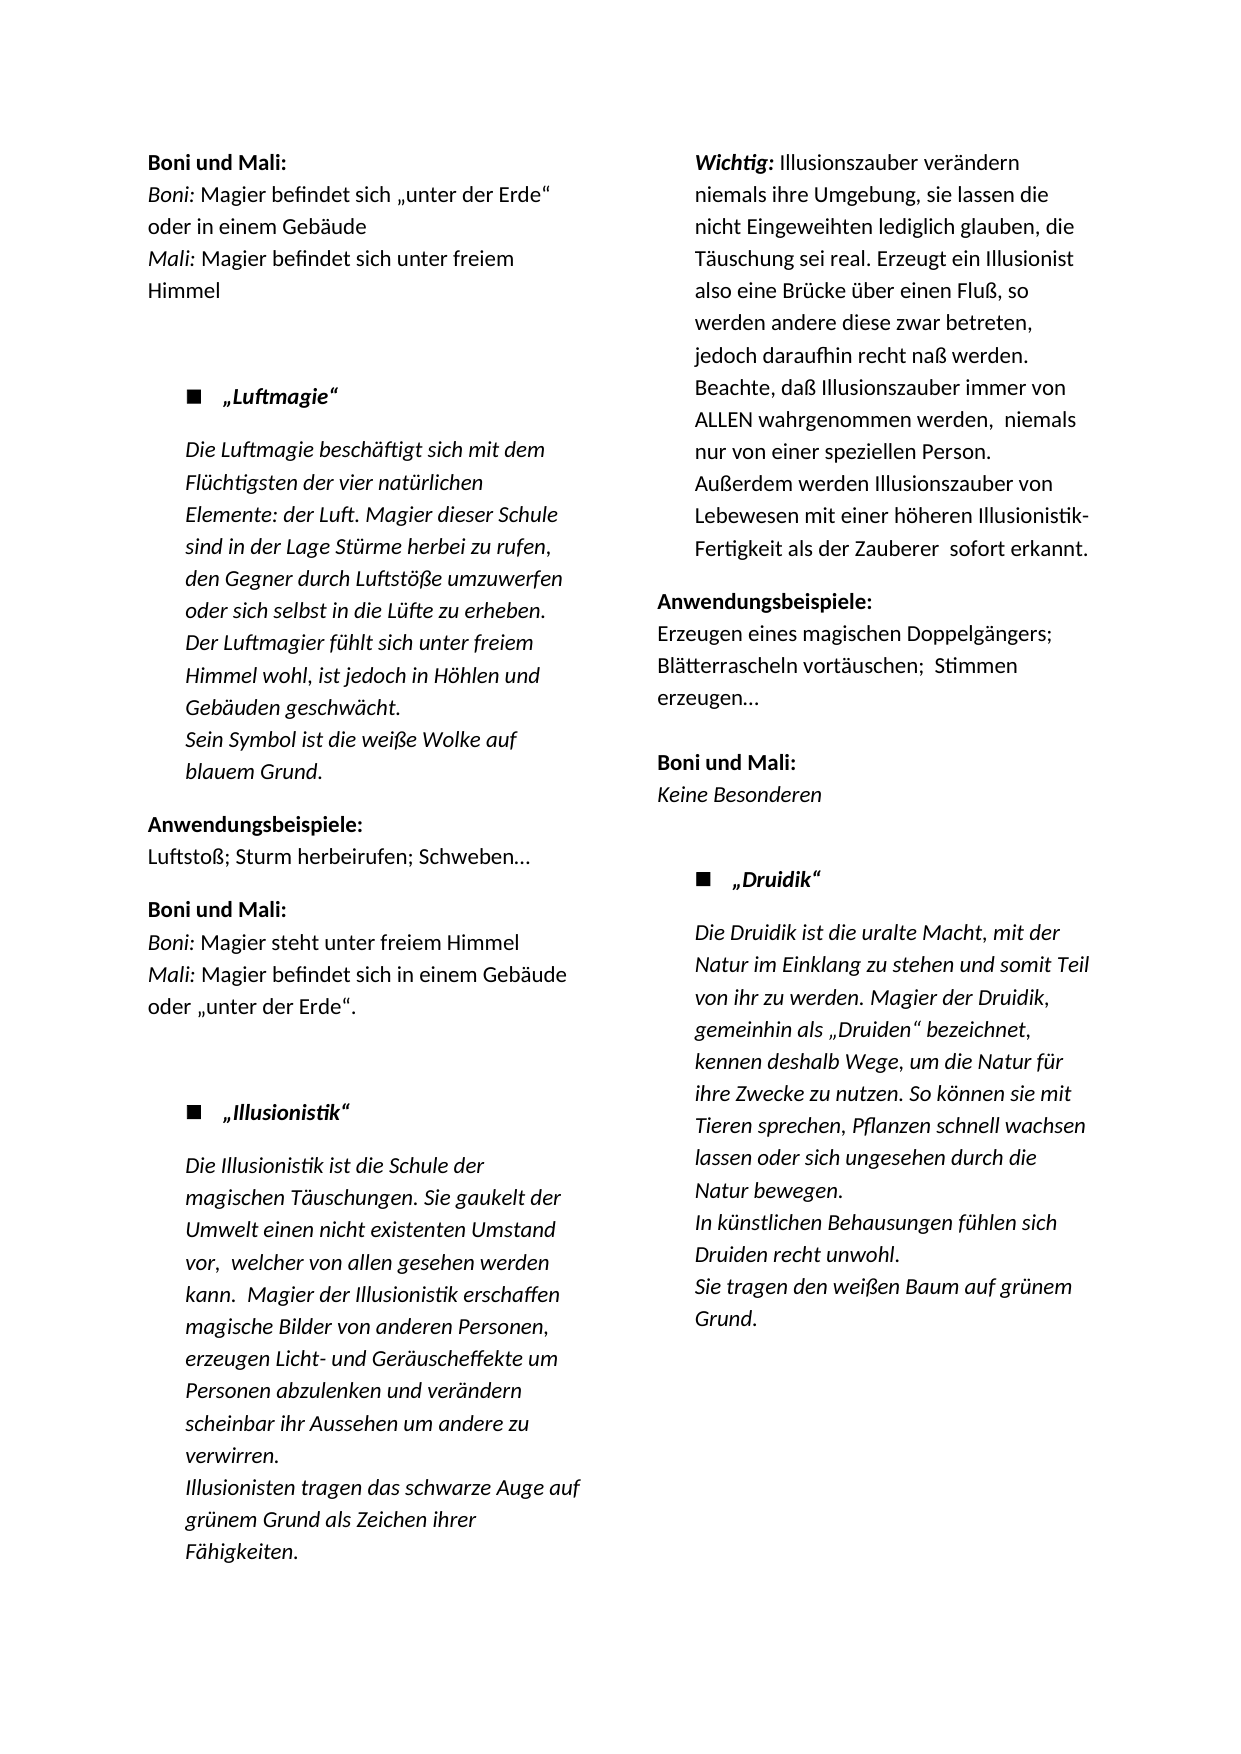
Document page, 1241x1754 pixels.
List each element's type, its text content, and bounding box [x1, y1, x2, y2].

text Boni und Mali: Boni: Magier steht unter freiem Himmel Mali: Magier befindet sich in einem Gebäude oder „unter der Erde“. [148, 896, 583, 1020]
text Die Illusionistik ist die Schule der magischen Täuschungen. Sie gaukelt der Umwelt einen nicht existenten Umstand vor, welcher von allen gesehen werden kann. Magier der Illusionistik erschaffen magische Bilder von anderen Personen, erzeugen Licht- und Geräuscheffekte um Personen abzulenken und verändern scheinbar ihr Aussehen um andere zu verwirren. Illusionisten tragen das schwarze Auge auf grünem Grund als Zeichen ihrer Fähigkeiten. [185, 1151, 583, 1565]
text Die Druidik ist die uralte Macht, mit der Natur im Einklang zu stehen und somit Teil von ihr zu werden. Magier der Druidik, gemeinhin als „Druiden“ bezeichnet, kennen deshalb Wege, um die Natur für ihre Zwecke zu nutzen. So können sie mit Tieren sprechen, Pflanzen schnell wachsen lassen oder sich ungesehen durch die Natur bewegen. In künstlichen Behausungen fühlen sich Druiden recht unwohl. Sie tragen den weißen Baum auf grünem Grund. [694, 918, 1093, 1429]
text Anwendungsbeispiele: Luftstoß; Sturm herbeirufen; Schweben… [148, 810, 583, 871]
text Boni und Mali: Boni: Magier befindet sich „unter der Erde“ oder in einem Gebäude Mali: Magier befindet sich unter freiem Himmel [148, 148, 583, 304]
list „Luftmagie“ [185, 382, 583, 410]
text Wichtig: Illusionszauber verändern niemals ihre Umgebung, sie lassen die nicht Eingeweihten lediglich glauben, die Täuschung sei real. Erzeugt ein Illusionist also eine Brücke über einen Fluß, so werden andere diese zwar betreten, jedoch daraufhin recht naß werden. Beachte, daß Illusionszauber immer von ALLEN wahrgenommen werden, niemals nur von einer speziellen Person. Außerdem werden Illusionszauber von Lebewesen mit einer höheren Illusionistik-Fertigkeit als der Zauberer sofort erkannt. [694, 148, 1093, 562]
list „Illusionistik“ [185, 1098, 583, 1126]
text Anwendungsbeispiele: Erzeugen eines magischen Doppelgängers; Blätterrascheln vortäuschen; Stimmen erzeugen… Boni und Mali: Keine Besonderen [657, 587, 1093, 840]
text Die Luftmagie beschäftigt sich mit dem Flüchtigsten der vier natürlichen Elemente: der Luft. Magier dieser Schule sind in der Lage Stürme herbei zu rufen, den Gegner durch Luftstöße umzuwerfen oder sich selbst in die Lüfte zu erheben. Der Luftmagier fühlt sich unter freiem Himmel wohl, ist jedoch in Höhlen und Gebäuden geschwächt. Sein Symbol ist die weiße Wolke auf blauem Grund. [185, 435, 583, 785]
list „Druidik“ [694, 865, 1093, 893]
